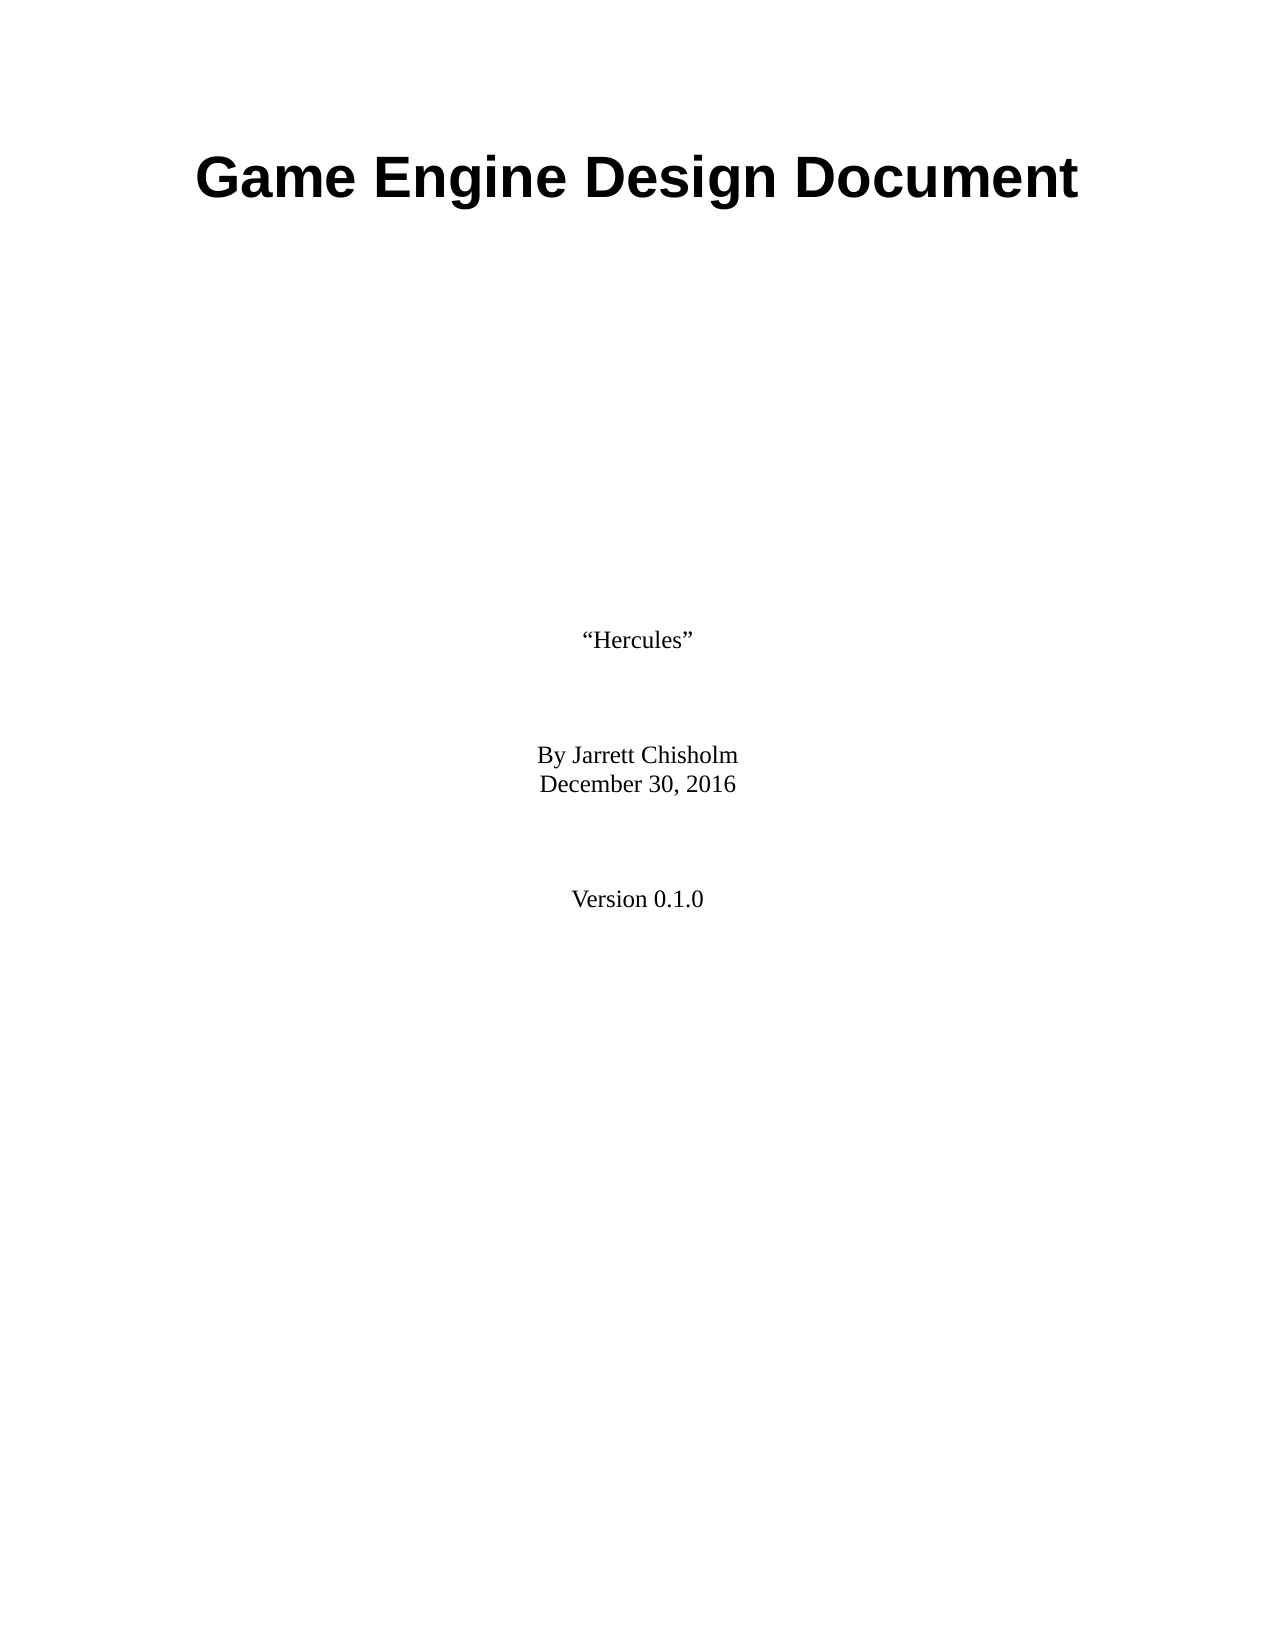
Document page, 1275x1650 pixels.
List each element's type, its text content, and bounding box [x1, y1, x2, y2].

text “Hercules” [118, 625, 1157, 654]
text Version 0.1.0 [118, 884, 1157, 913]
title Game Engine Design Document [118, 143, 1157, 210]
text December 30, 2016 [118, 769, 1157, 798]
text By Jarrett Chisholm [118, 740, 1157, 769]
